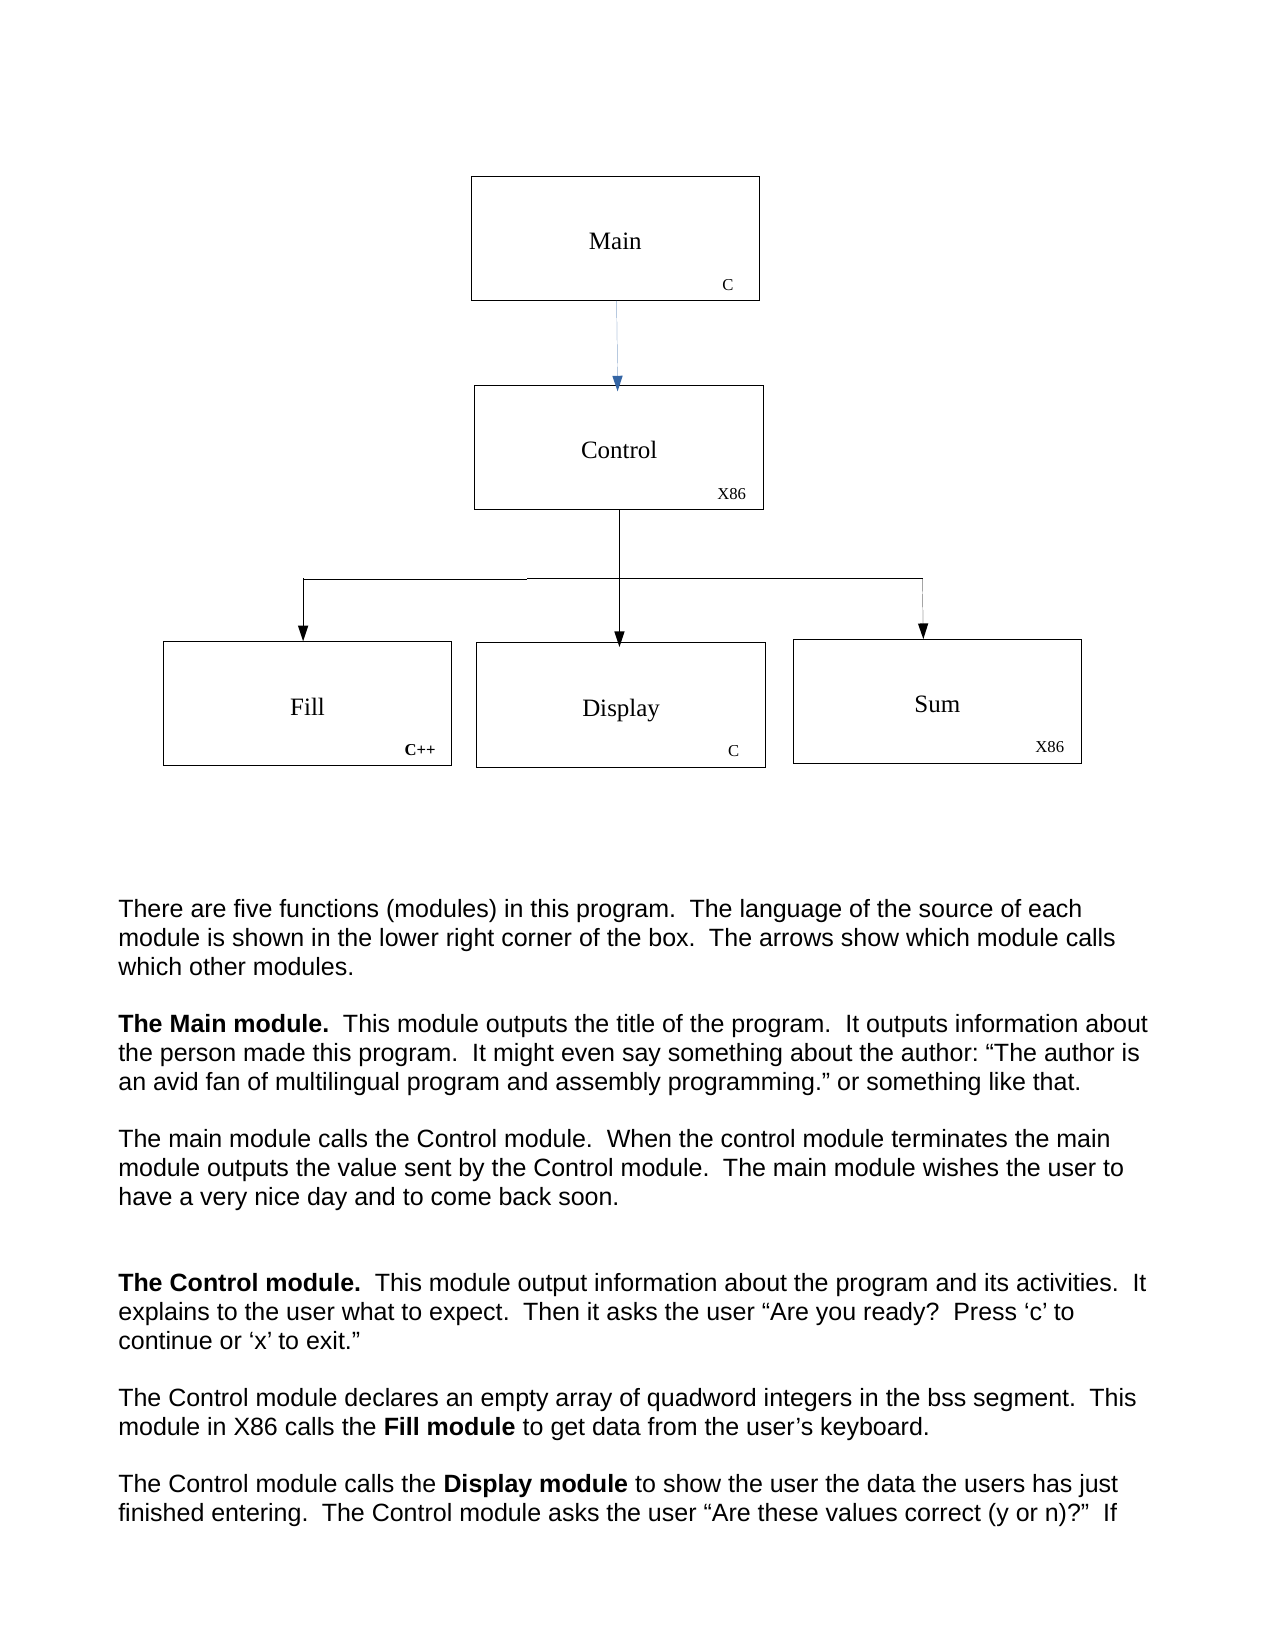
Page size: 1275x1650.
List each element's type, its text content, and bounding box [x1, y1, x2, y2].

text The Control module calls the Display module to show the user the data the users has just finished entering. The Control module asks the user “Are these values correct (y or n)?” If [118, 1469, 1157, 1527]
text The Control module. This module output information about the program and its activities. It explains to the user what to expect. Then it asks the user “Are you ready? Press ‘c’ to continue or ‘x’ to exit.” [118, 1268, 1157, 1354]
text There are five functions (modules) in this program. The language of the source of each module is shown in the lower right corner of the box. The arrows show which module calls which other modules. [118, 894, 1157, 981]
text The Main module. This module outputs the title of the program. It outputs information about the person made this program. It might even say something about the author: “The author is an avid fan of multilingual program and assembly programming.” or something like that. [118, 1009, 1157, 1096]
text The main module calls the Control module. When the control module terminates the main module outputs the value sent by the Control module. The main module wishes the user to have a very nice day and to come back soon. [118, 1124, 1157, 1211]
text The Control module declares an empty array of quadword integers in the bss segment. This module in X86 calls the Fill module to get data from the user’s keyboard. [118, 1383, 1157, 1441]
